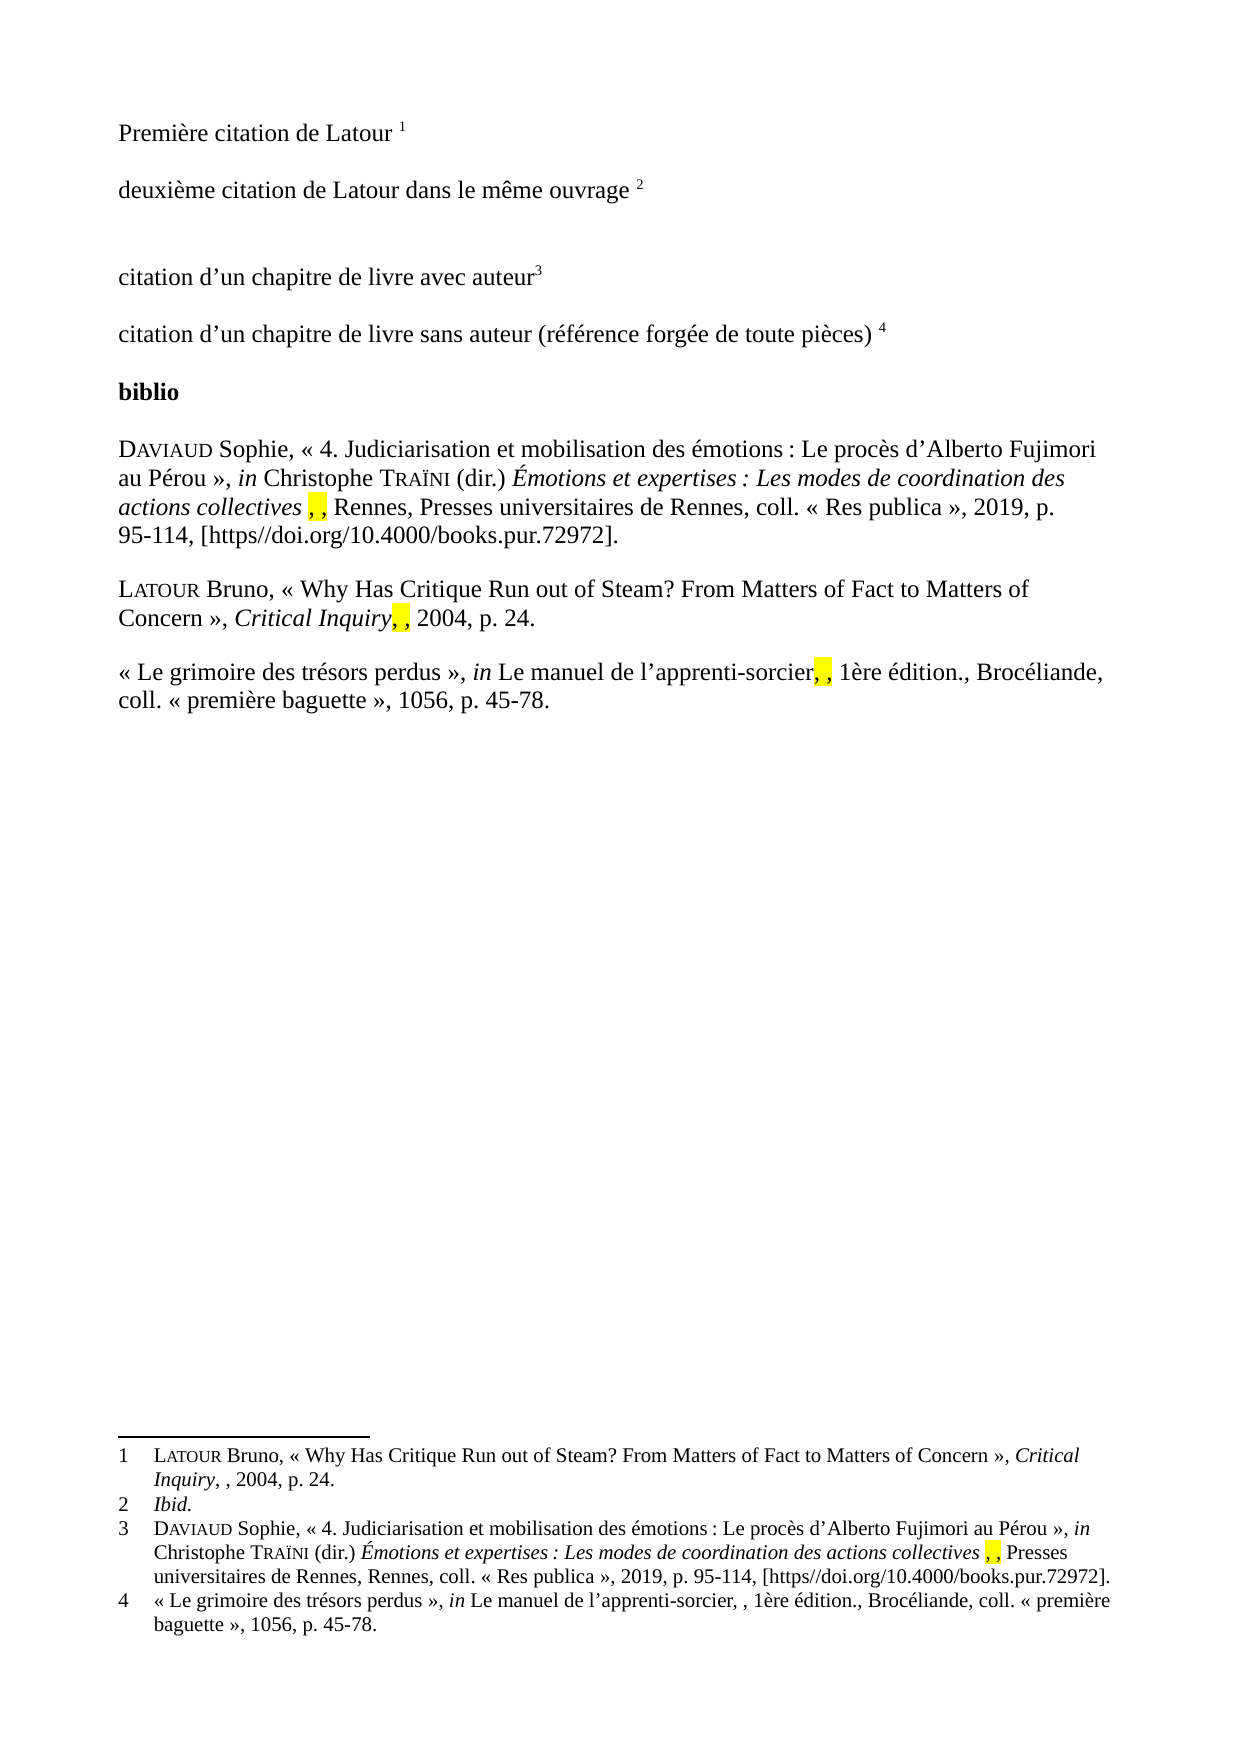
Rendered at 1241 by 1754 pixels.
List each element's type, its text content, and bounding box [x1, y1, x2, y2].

text Latour Bruno, « Why Has Critique Run out of Steam? From Matters of Fact to Matters of Concern », Critical Inquiry, , 2004, p. 24. [118, 1443, 1122, 1491]
text Daviaud Sophie, « 4. Judiciarisation et mobilisation des émotions : Le procès d’Alberto Fujimori au Pérou », in Christophe Traïni (dir.) Émotions et expertises : Les modes de coordination des actions collectives , , Presses universitaires de Rennes, Rennes, coll. « Res publica », 2019, p. 95‑114, [https//doi.org/10.4000/books.pur.72972]. [118, 1516, 1122, 1588]
text biblio [118, 377, 1122, 406]
text Première citation de Latour [118, 118, 1122, 147]
text Ibid. [118, 1491, 1122, 1516]
text Daviaud Sophie, « 4. Judiciarisation et mobilisation des émotions : Le procès d’Alberto Fujimori au Pérou », in Christophe Traïni (dir.) Émotions et expertises : Les modes de coordination des actions collectives , , Rennes, Presses universitaires de Rennes, coll. « Res publica », 2019, p. 95‑114, [https//doi.org/10.4000/books.pur.72972]. [118, 434, 1122, 549]
text « Le grimoire des trésors perdus », in Le manuel de l’apprenti-sorcier, , 1ère édition., Brocéliande, coll. « première baguette », 1056, p. 45‑78. [118, 657, 1122, 714]
text deuxième citation de Latour dans le même ouvrage [118, 176, 1122, 204]
text Latour Bruno, « Why Has Critique Run out of Steam? From Matters of Fact to Matters of Concern », Critical Inquiry, , 2004, p. 24. [118, 574, 1122, 632]
text citation d’un chapitre de livre avec auteur [118, 262, 1122, 291]
text citation d’un chapitre de livre sans auteur (référence forgée de toute pièces) [118, 319, 1122, 348]
text « Le grimoire des trésors perdus », in Le manuel de l’apprenti-sorcier, , 1ère édition., Brocéliande, coll. « première baguette », 1056, p. 45‑78. [118, 1588, 1122, 1636]
